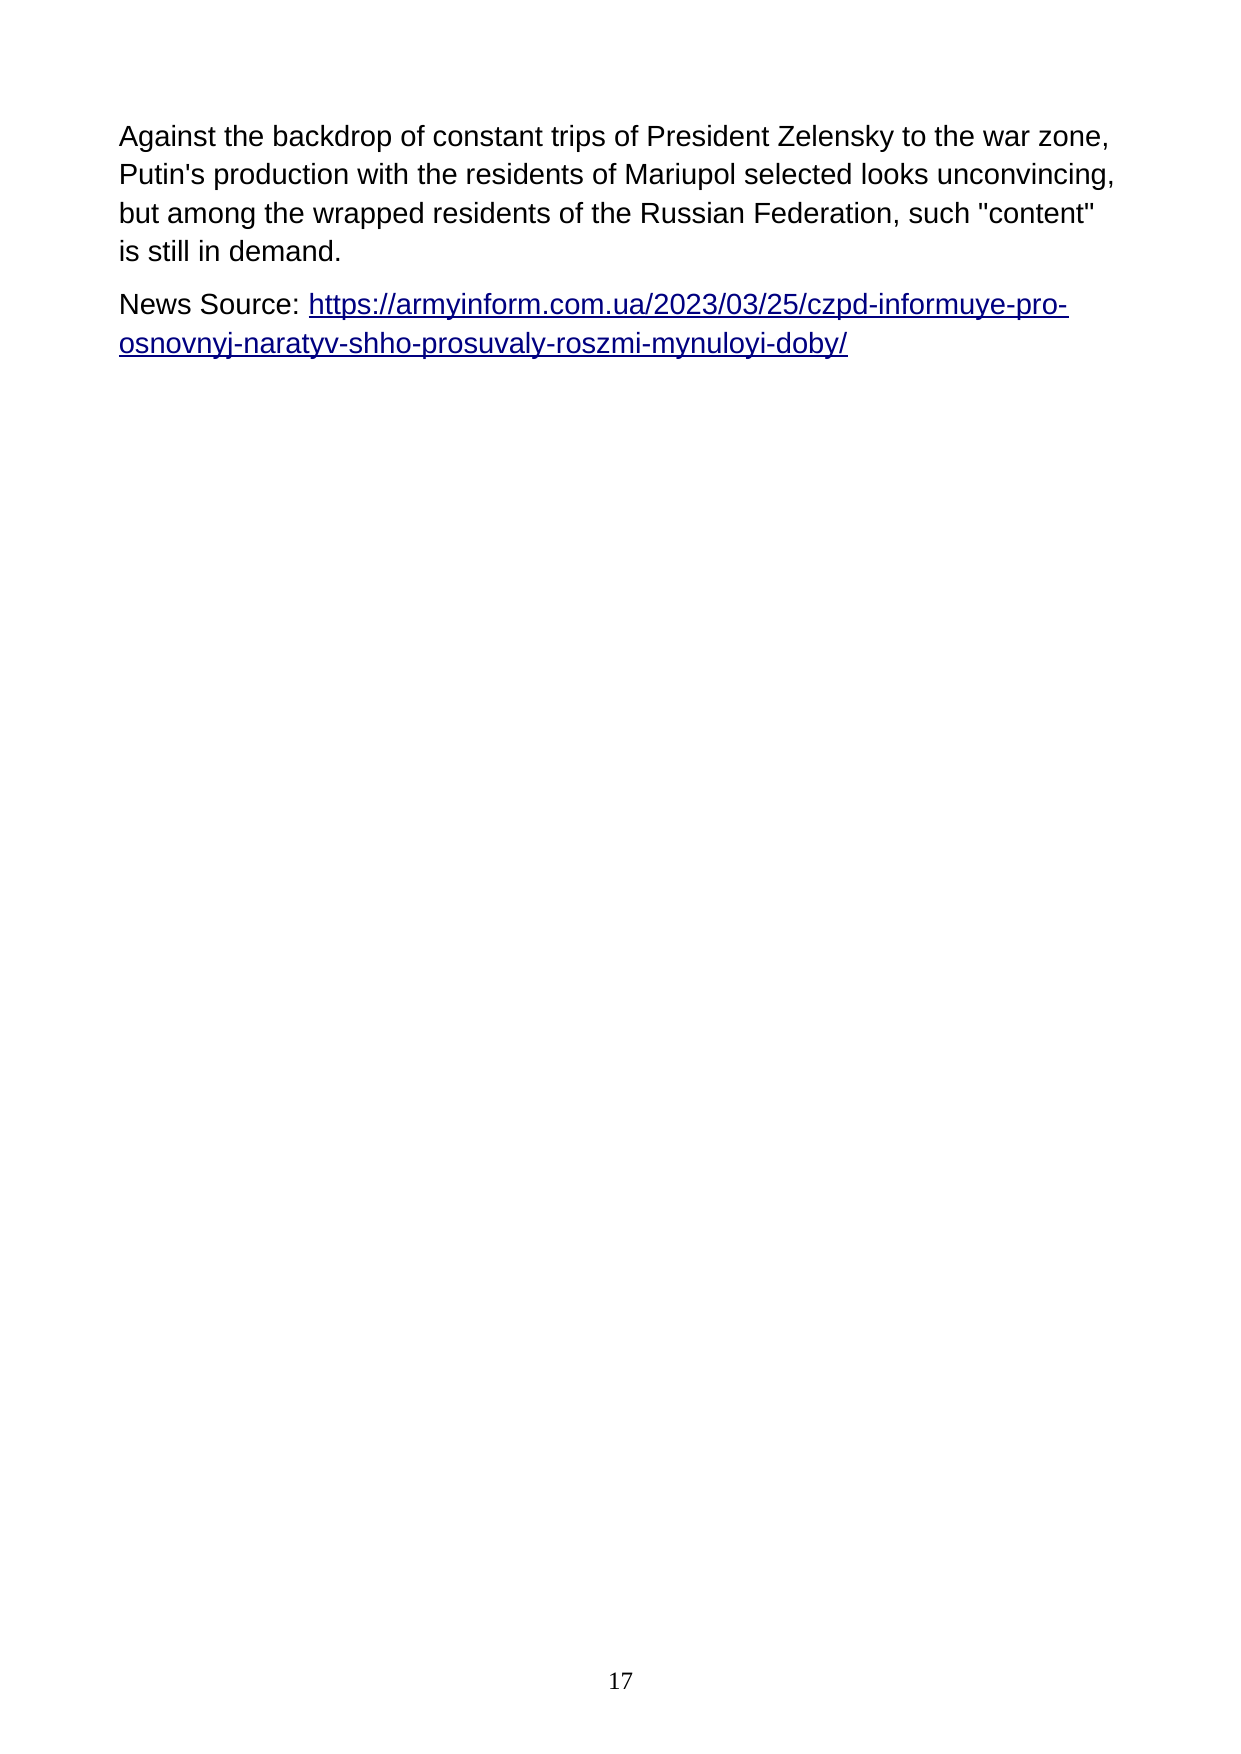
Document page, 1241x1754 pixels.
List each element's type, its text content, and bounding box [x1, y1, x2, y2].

text Against the backdrop of constant trips of President Zelensky to the war zone, Putin's production with the residents of Mariupol selected looks unconvincing, but among the wrapped residents of the Russian Federation, such "content" is still in demand. [118, 118, 1122, 268]
text News Source: https://armyinform.com.ua/2023/03/25/czpd-informuye-pro-osnovnyj-naratyv-shho-prosuvaly-roszmi-mynuloyi-doby/ [118, 287, 1122, 359]
